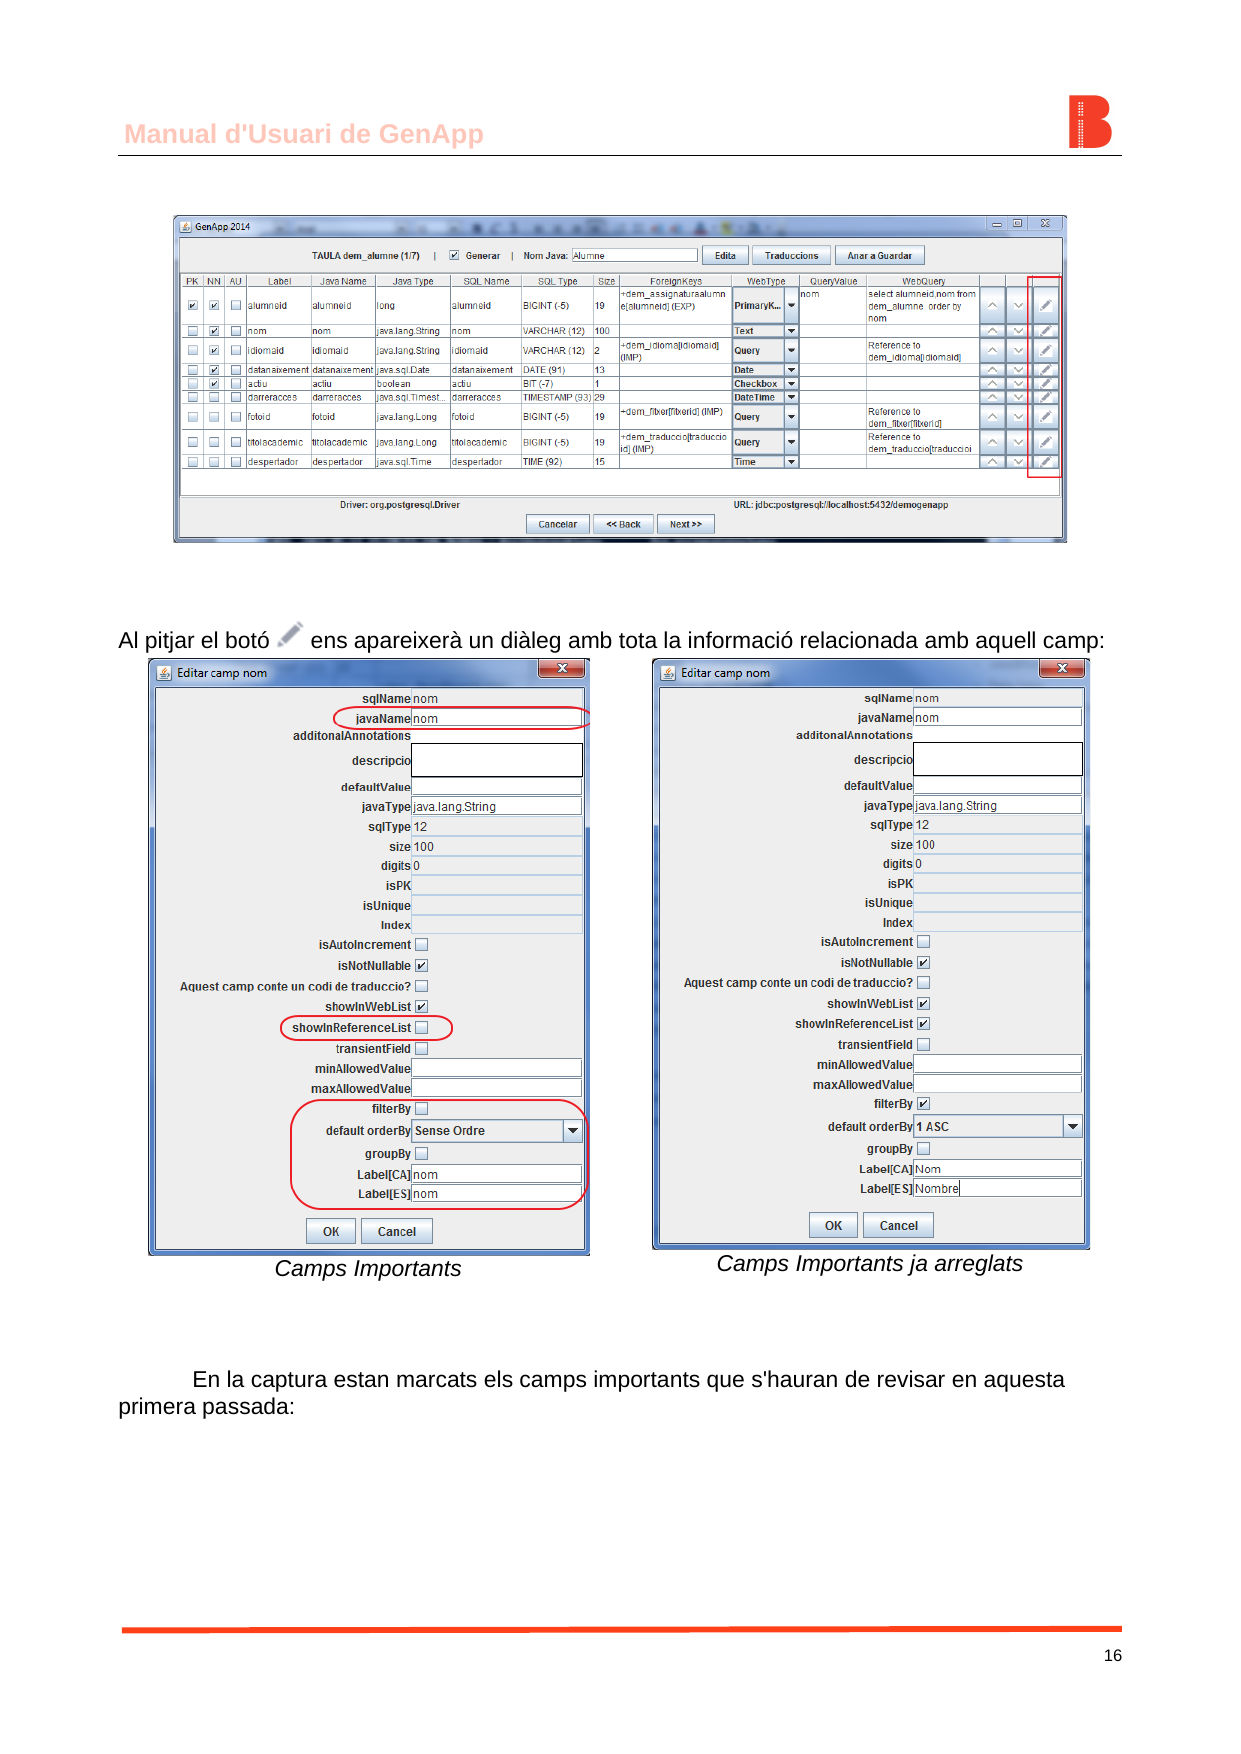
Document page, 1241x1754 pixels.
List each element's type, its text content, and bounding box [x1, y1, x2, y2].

text En la captura estan marcats els camps importants que s'hauran de revisar en aquesta primera passada: [118, 1366, 1122, 1419]
picture [276, 620, 305, 649]
text Al pitjar el botó ens apareixerà un diàleg amb tota la informació relacionada amb aquell camp: [118, 620, 1122, 653]
picture [652, 658, 1091, 1250]
table_header Camps Importants [118, 653, 620, 1287]
picture [1063, 94, 1117, 150]
table_header Camps Importants ja arreglats [620, 653, 1122, 1287]
picture [173, 215, 1068, 543]
picture [148, 658, 590, 1256]
